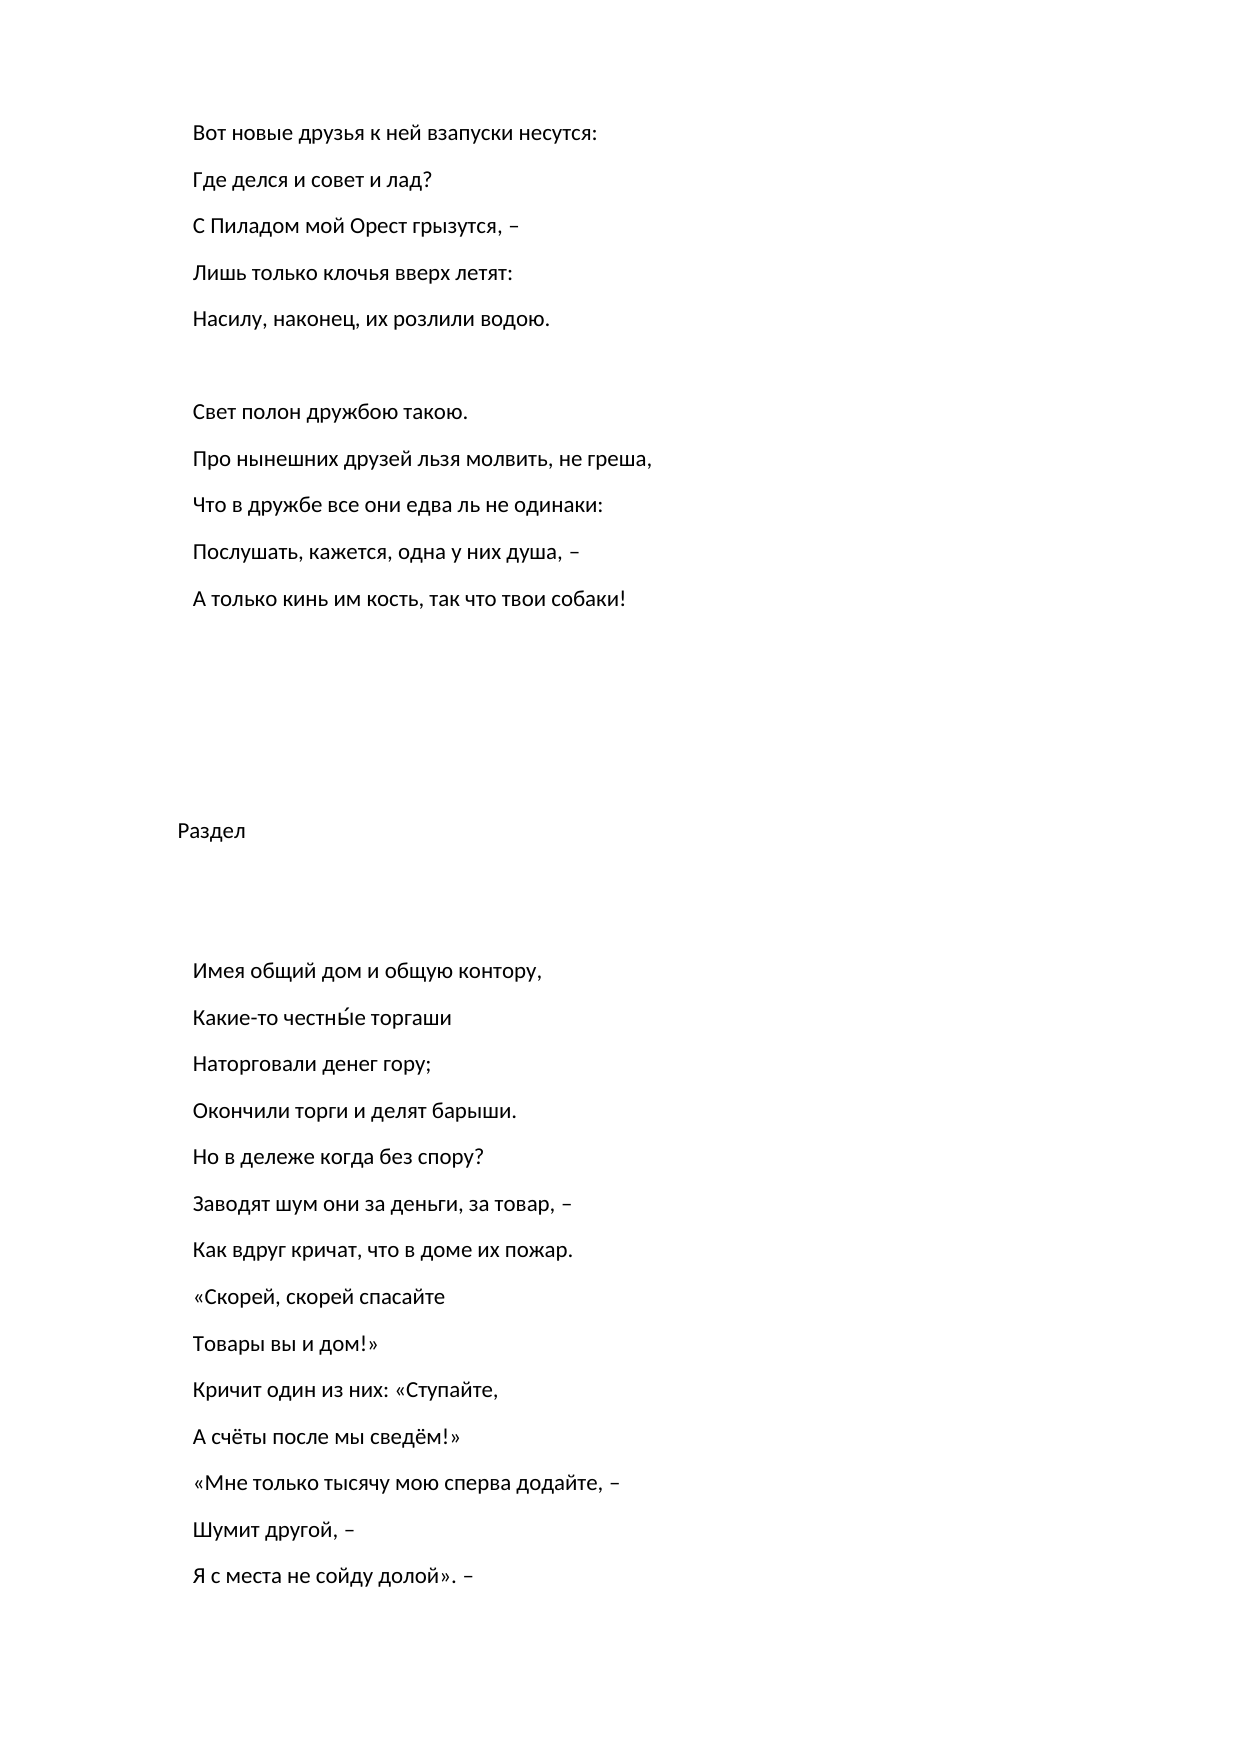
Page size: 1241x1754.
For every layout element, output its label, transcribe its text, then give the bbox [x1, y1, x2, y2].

text Но в дележе когда без спору? [177, 1142, 1152, 1171]
text Лишь только клочья вверх летят: [177, 258, 1152, 286]
text Заводят шум они за деньги, за товар, – [177, 1189, 1152, 1217]
text Наторговали денег гору; [177, 1049, 1152, 1077]
text «Мне только тысячу мою сперва додайте, – [177, 1468, 1152, 1496]
text Что в дружбе все они едва ль не одинаки: [177, 491, 1152, 519]
text А только кинь им кость, так что твои собаки! [177, 584, 1152, 612]
text Я с места не сойду долой». – [177, 1562, 1152, 1589]
text Кричит один из них: «Ступайте, [177, 1375, 1152, 1403]
text Про нынешних друзей льзя молвить, не греша, [177, 444, 1152, 472]
text «Скорей, скорей спасайте [177, 1282, 1152, 1310]
text Свет полон дружбою такою. [177, 397, 1152, 426]
text Раздел [177, 817, 1152, 844]
text Послушать, кажется, одна у них душа, – [177, 537, 1152, 565]
text Товары вы и дом!» [177, 1329, 1152, 1357]
text Какие-то честны́е торгаши [177, 1003, 1152, 1031]
text Окончили торги и делят барыши. [177, 1096, 1152, 1124]
text Вот новые друзья к ней взапуски несутся: [177, 118, 1152, 146]
text Как вдруг кричат, что в доме их пожар. [177, 1236, 1152, 1264]
text Имея общий дом и общую контору, [177, 956, 1152, 984]
text С Пиладом мой Орест грызутся, – [177, 211, 1152, 239]
text А счёты после мы сведём!» [177, 1422, 1152, 1450]
text Шумит другой, – [177, 1515, 1152, 1543]
text Насилу, наконец, их розлили водою. [177, 304, 1152, 332]
text Где делся и совет и лад? [177, 165, 1152, 193]
